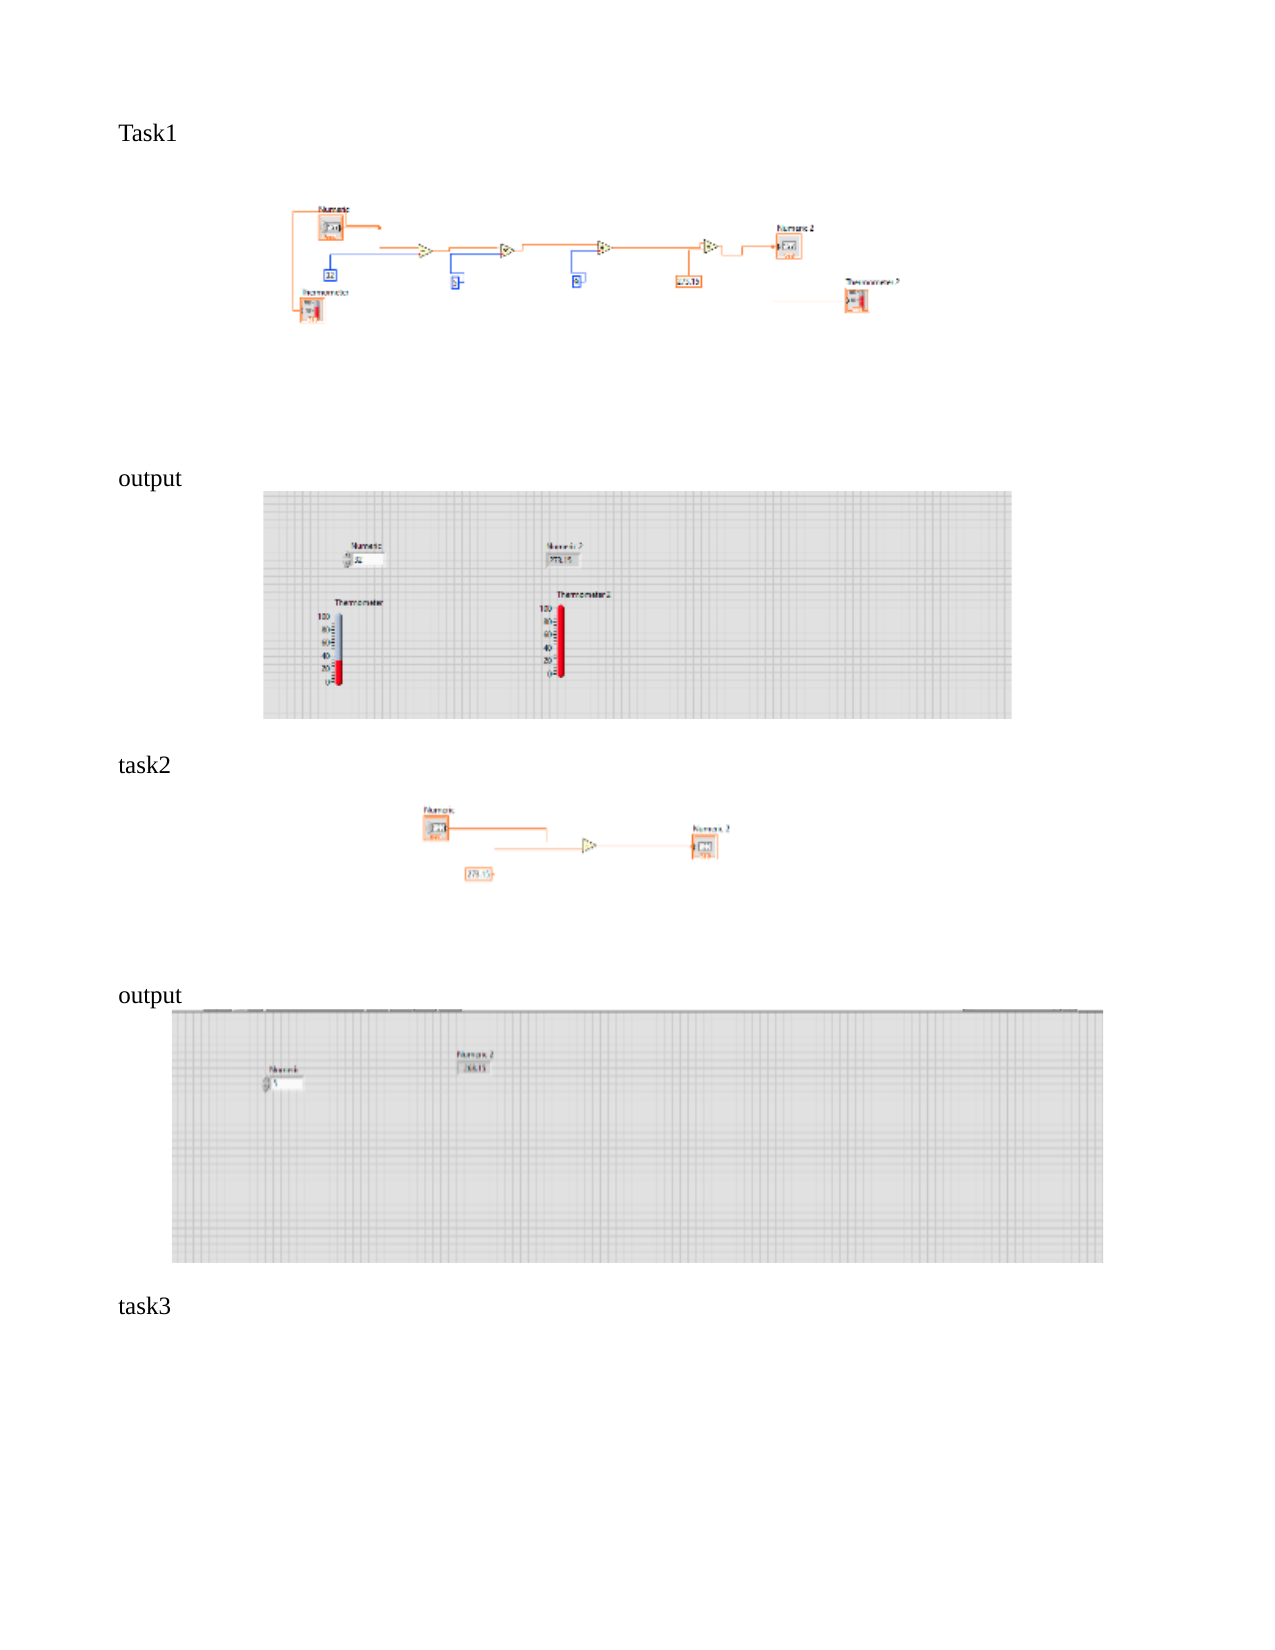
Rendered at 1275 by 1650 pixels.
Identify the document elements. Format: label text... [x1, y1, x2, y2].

picture [263, 491, 1012, 719]
text output [118, 463, 1157, 492]
picture [171, 1009, 1104, 1263]
picture [265, 175, 1011, 414]
text task2 [118, 751, 1157, 779]
text output [118, 981, 1157, 1009]
text Task1 [118, 118, 1157, 147]
text task3 [118, 1291, 1157, 1320]
picture [393, 779, 883, 949]
